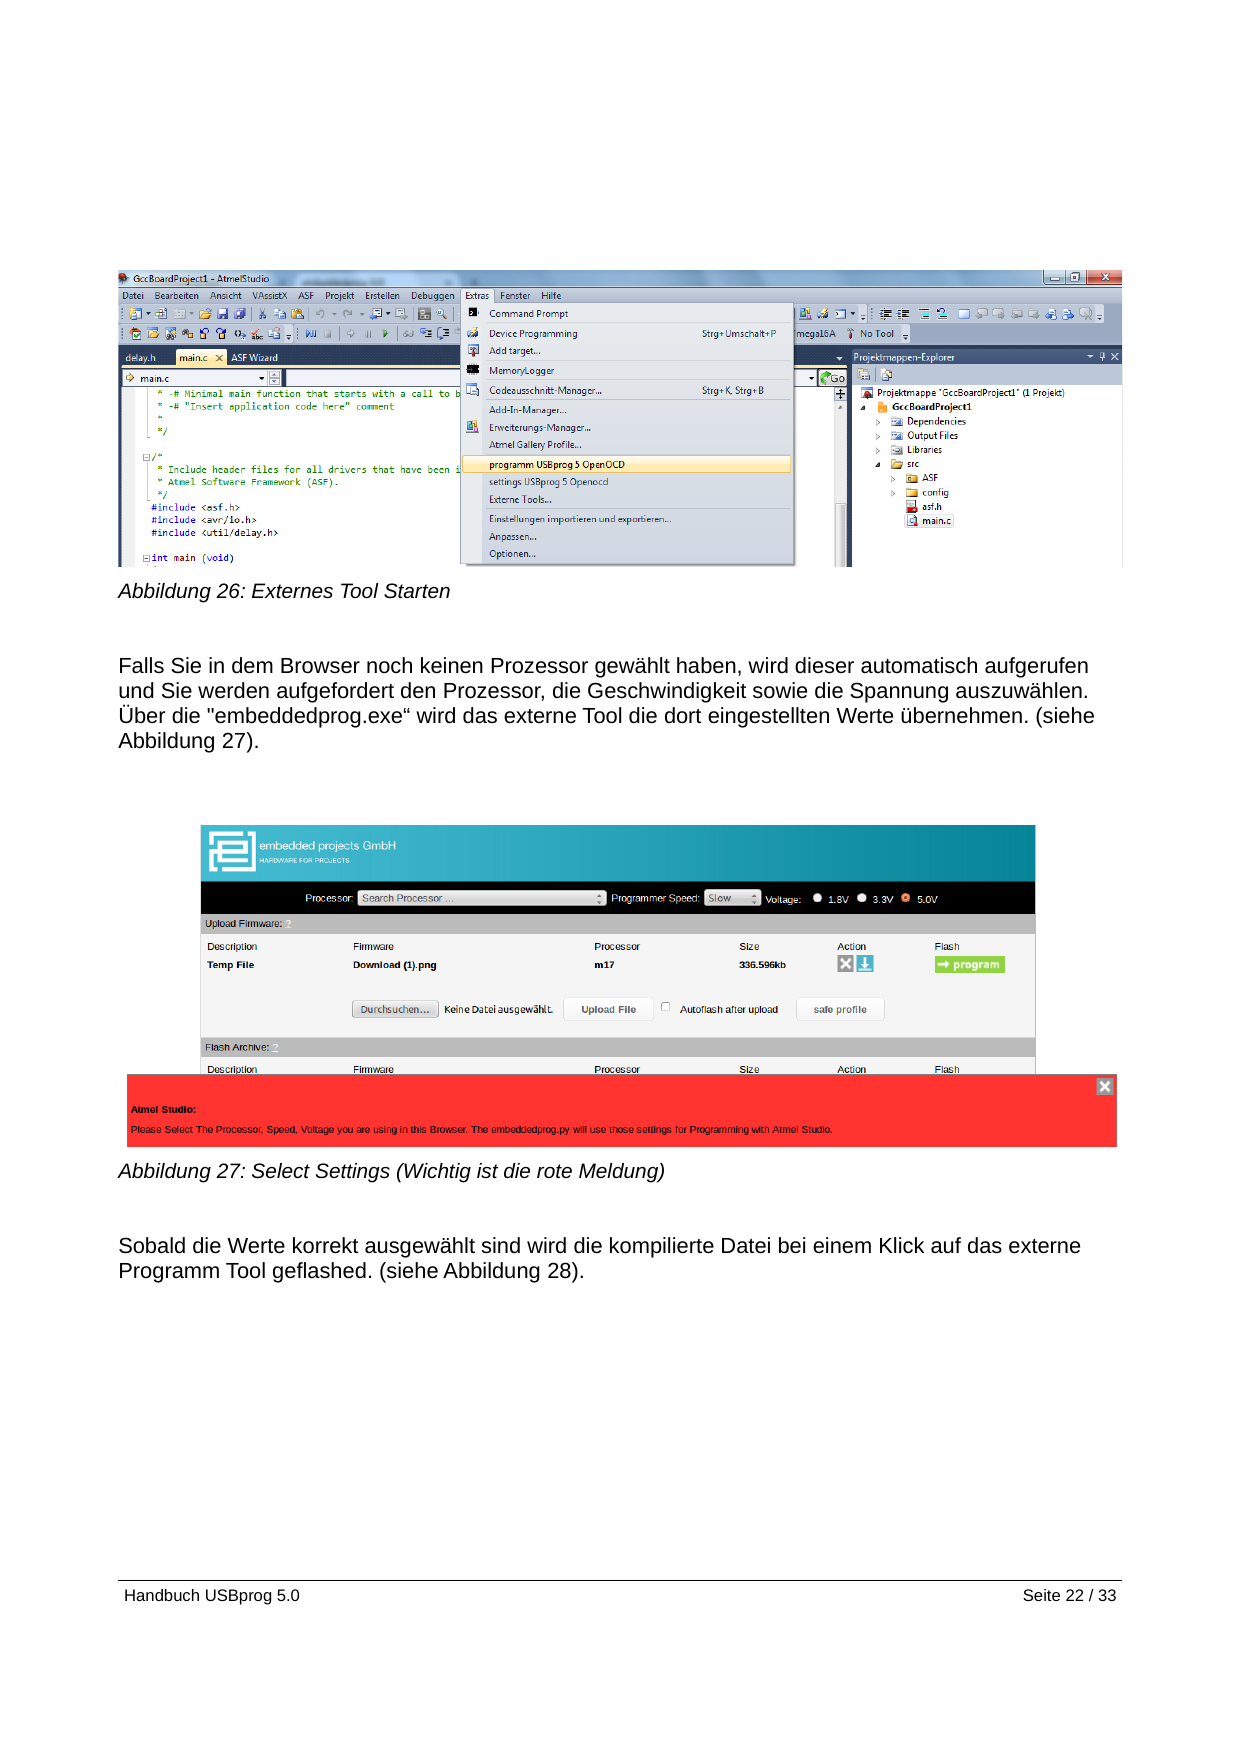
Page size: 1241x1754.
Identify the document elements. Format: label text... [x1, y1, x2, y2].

picture [118, 825, 1123, 1147]
text Abbildung 27: Select Settings (Wichtig ist die rote Meldung) [118, 1147, 1122, 1183]
text Falls Sie in dem Browser noch keinen Prozessor gewählt haben, wird dieser automatisch aufgerufen und Sie werden aufgefordert den Prozessor, die Geschwindigkeit sowie die Spannung auszuwählen. Über die "embeddedprog.exe“ wird das externe Tool die dort eingestellten Werte übernehmen. (siehe Abbildung 27). [118, 653, 1122, 753]
text Abbildung 26: Externes Tool Starten [118, 567, 1122, 602]
text Sobald die Werte korrekt ausgewählt sind wird die kompilierte Datei bei einem Klick auf das externe Programm Tool geflashed. (siehe Abbildung 28). [118, 1233, 1122, 1283]
picture [118, 270, 1123, 567]
